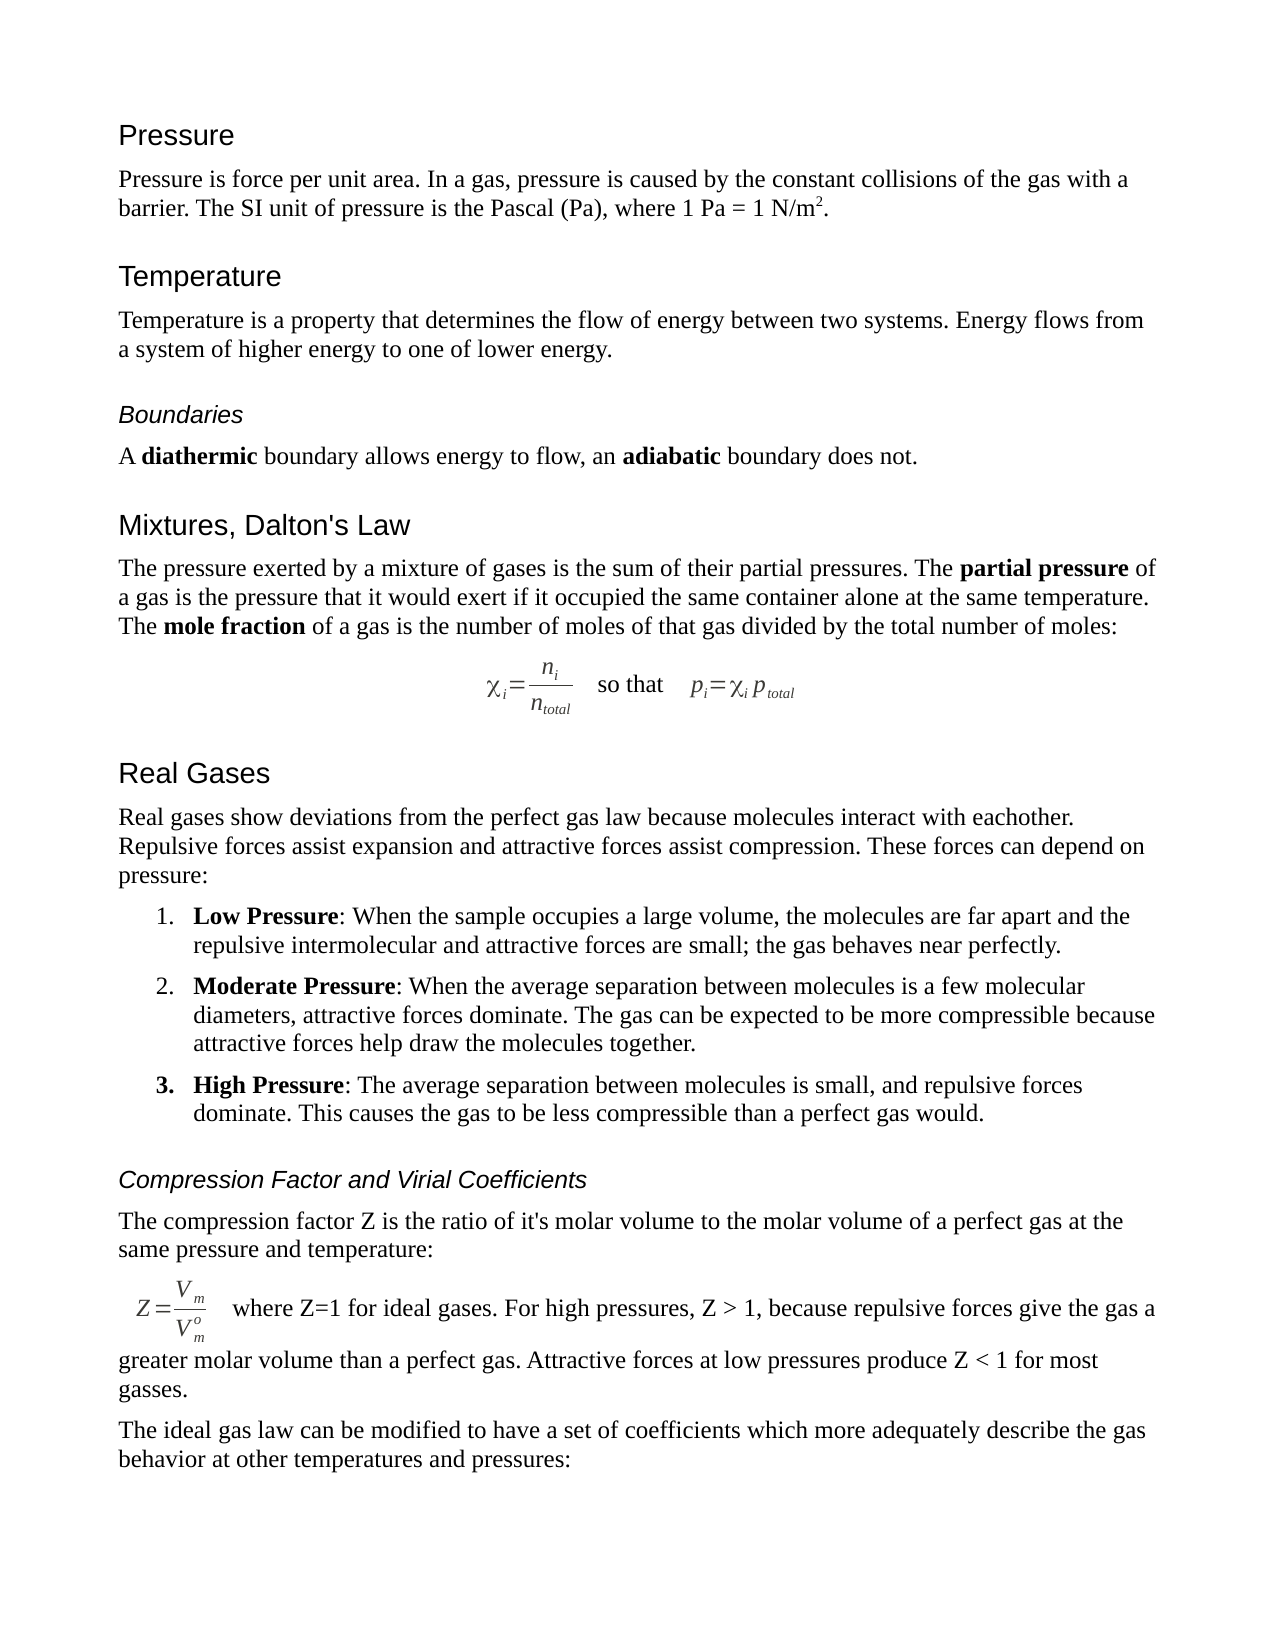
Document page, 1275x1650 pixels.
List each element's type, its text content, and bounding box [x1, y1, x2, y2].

subtitle Pressure [118, 118, 1157, 152]
subtitle Real Gases [118, 756, 1157, 790]
text so that [118, 652, 1157, 719]
list Low Pressure: When the sample occupies a large volume, the molecules are far apart and the repulsive intermolecular and attractive forces are small; the gas behaves near perfectly. [156, 901, 1157, 958]
list Moderate Pressure: When the average separation between molecules is a few molecular diameters, attractive forces dominate. The gas can be expected to be more compressible because attractive forces help draw the molecules together. [156, 971, 1157, 1057]
text Real gases show deviations from the perfect gas law because molecules interact with eachother. Repulsive forces assist expansion and attractive forces assist compression. These forces can depend on pressure: [118, 802, 1157, 888]
text Temperature is a property that determines the flow of energy between two systems. Energy flows from a system of higher energy to one of lower energy. [118, 305, 1157, 363]
subtitle Temperature [118, 259, 1157, 293]
text A diathermic boundary allows energy to flow, an adiabatic boundary does not. [118, 441, 1157, 470]
subtitle Mixtures, Dalton's Law [118, 507, 1157, 541]
subtitle Compression Factor and Virial Coefficients [118, 1165, 1157, 1193]
text The pressure exerted by a mixture of gases is the sum of their partial pressures. The partial pressure of a gas is the pressure that it would exert if it occupied the same container alone at the same temperature. The mole fraction of a gas is the number of moles of that gas divided by the total number of moles: [118, 553, 1157, 640]
text Pressure is force per unit area. In a gas, pressure is caused by the constant collisions of the gas with a barrier. The SI unit of pressure is the Pascal (Pa), where 1 Pa = 1 N/m2. [118, 164, 1157, 222]
list High Pressure: The average separation between molecules is small, and repulsive forces dominate. This causes the gas to be less compressible than a perfect gas would. [156, 1070, 1157, 1127]
subtitle Boundaries [118, 400, 1157, 429]
text The compression factor Z is the ratio of it's molar volume to the molar volume of a perfect gas at the same pressure and temperature: [118, 1206, 1157, 1263]
text where Z=1 for ideal gases. For high pressures, Z > 1, because repulsive forces give the gas a greater molar volume than a perfect gas. Attractive forces at low pressures produce Z < 1 for most gasses. [118, 1276, 1157, 1403]
text The ideal gas law can be modified to have a set of coefficients which more adequately describe the gas behavior at other temperatures and pressures: [118, 1416, 1157, 1473]
